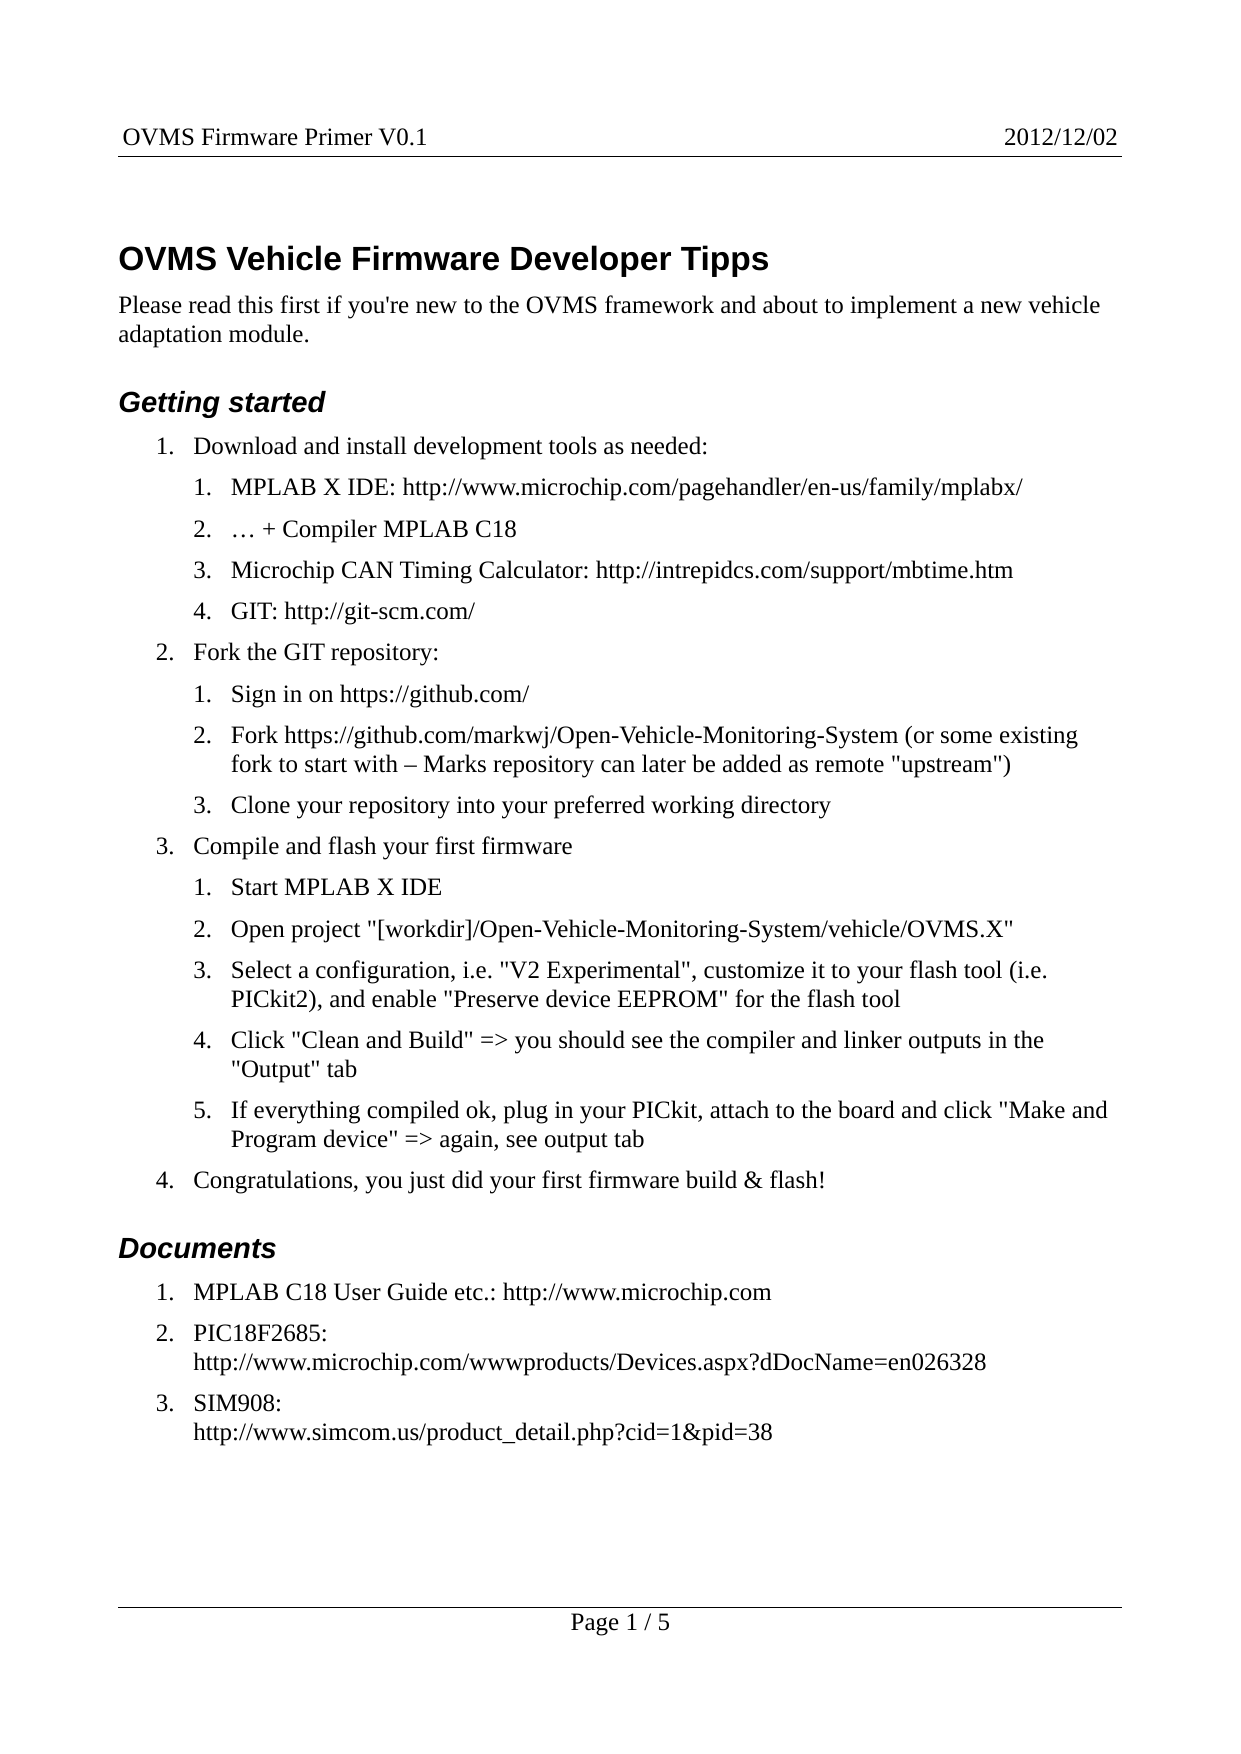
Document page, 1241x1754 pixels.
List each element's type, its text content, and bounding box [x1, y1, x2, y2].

list Congratulations, you just did your first firmware build & flash! [156, 1165, 1122, 1194]
list … + Compiler MPLAB C18 [193, 514, 1122, 542]
text Please read this first if you're new to the OVMS framework and about to implement a new vehicle adaptation module. [118, 290, 1122, 348]
list Start MPLAB X IDE [193, 872, 1122, 901]
list SIM908: http://www.simcom.us/product_detail.php?cid=1&pid=38 [156, 1388, 1122, 1446]
list Download and install development tools as needed: [156, 431, 1122, 460]
list Clone your repository into your preferred working directory [193, 790, 1122, 819]
list Click "Clean and Build" => you should see the compiler and linker outputs in the "Output" tab [193, 1025, 1122, 1082]
subtitle OVMS Vehicle Firmware Developer Tipps [118, 239, 1122, 278]
list Fork the GIT repository: [156, 637, 1122, 666]
list Select a configuration, i.e. "V2 Experimental", customize it to your flash tool (i.e. PICkit2), and enable "Preserve device EEPROM" for the flash tool [193, 955, 1122, 1012]
list Microchip CAN Timing Calculator: http://intrepidcs.com/support/mbtime.htm [193, 555, 1122, 584]
list GIT: http://git-scm.com/ [193, 596, 1122, 625]
list MPLAB C18 User Guide etc.: http://www.microchip.com [156, 1277, 1122, 1306]
list Open project "[workdir]/Open-Vehicle-Monitoring-System/vehicle/OVMS.X" [193, 914, 1122, 942]
list PIC18F2685: http://www.microchip.com/wwwproducts/Devices.aspx?dDocName=en026328 [156, 1318, 1122, 1376]
list If everything compiled ok, plug in your PICkit, attach to the board and click "Make and Program device" => again, see output tab [193, 1095, 1122, 1152]
list Sign in on https://github.com/ [193, 679, 1122, 707]
subtitle Getting started [118, 385, 1122, 419]
list MPLAB X IDE: http://www.microchip.com/pagehandler/en-us/family/mplabx/ [193, 472, 1122, 501]
list Compile and flash your first firmware [156, 831, 1122, 860]
list Fork https://github.com/markwj/Open-Vehicle-Monitoring-System (or some existing fork to start with – Marks repository can later be added as remote "upstream") [193, 720, 1122, 777]
subtitle Documents [118, 1231, 1122, 1265]
